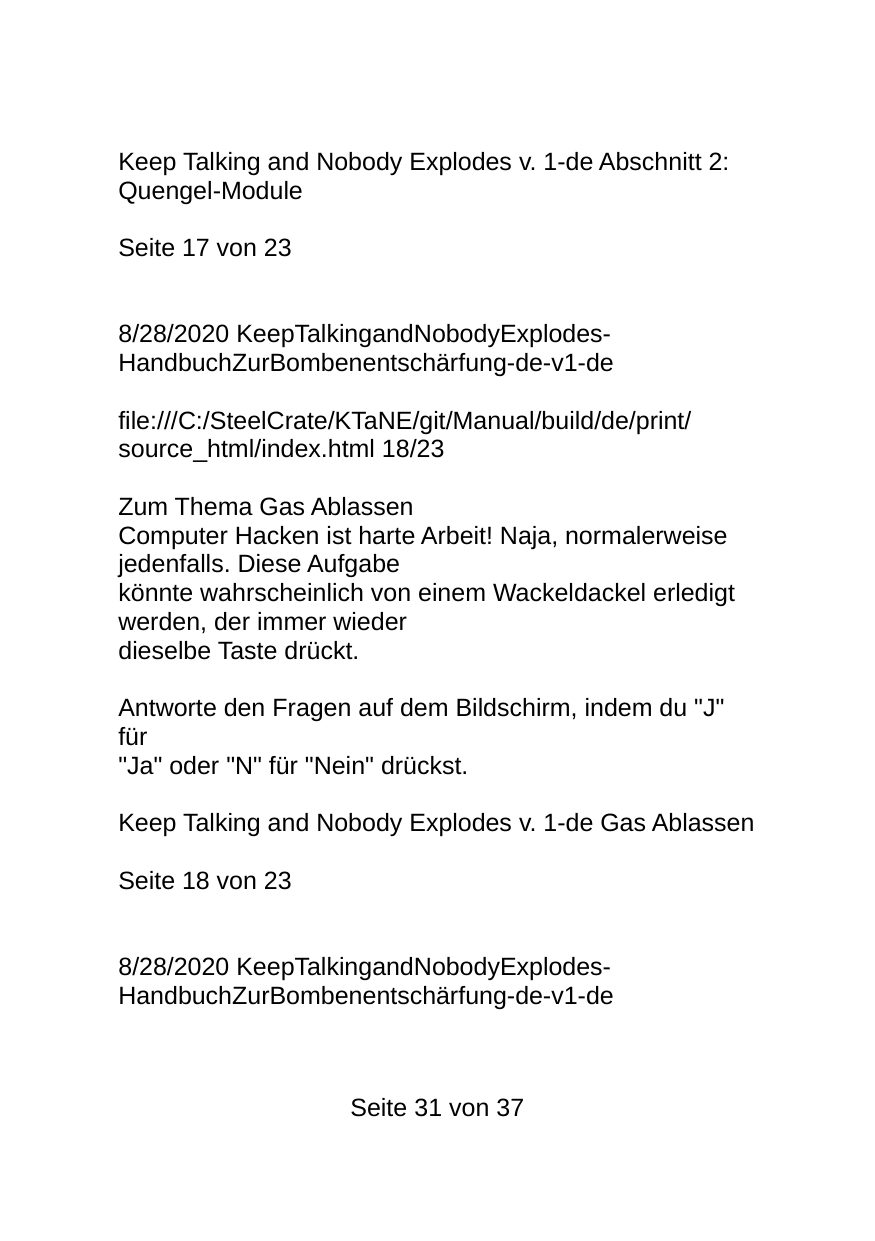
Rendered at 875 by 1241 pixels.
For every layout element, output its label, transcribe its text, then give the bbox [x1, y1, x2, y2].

text "Ja" oder "N" für "Nein" drückst. [118, 751, 756, 779]
text Computer Hacken ist harte Arbeit! Naja, normalerweise jedenfalls. Diese Aufgabe [118, 521, 756, 578]
text Zum Thema Gas Ablassen [118, 492, 756, 521]
text Keep Talking and Nobody Explodes v. 1-de Abschnitt 2: Quengel-Module [118, 147, 756, 204]
text 8/28/2020 KeepTalkingandNobodyExplodes-HandbuchZurBombenentschärfung-de-v1-de [118, 952, 756, 1009]
text Seite 18 von 23 [118, 866, 756, 894]
text file:///C:/SteelCrate/KTaNE/git/Manual/build/de/print/source_html/index.html 18/23 [118, 406, 756, 463]
text Seite 17 von 23 [118, 233, 756, 262]
text Keep Talking and Nobody Explodes v. 1-de Gas Ablassen [118, 808, 756, 837]
text dieselbe Taste drückt. [118, 636, 756, 664]
text könnte wahrscheinlich von einem Wackeldackel erledigt werden, der immer wieder [118, 578, 756, 636]
text Antworte den Fragen auf dem Bildschirm, indem du "J" für [118, 693, 756, 751]
text 8/28/2020 KeepTalkingandNobodyExplodes-HandbuchZurBombenentschärfung-de-v1-de [118, 319, 756, 377]
